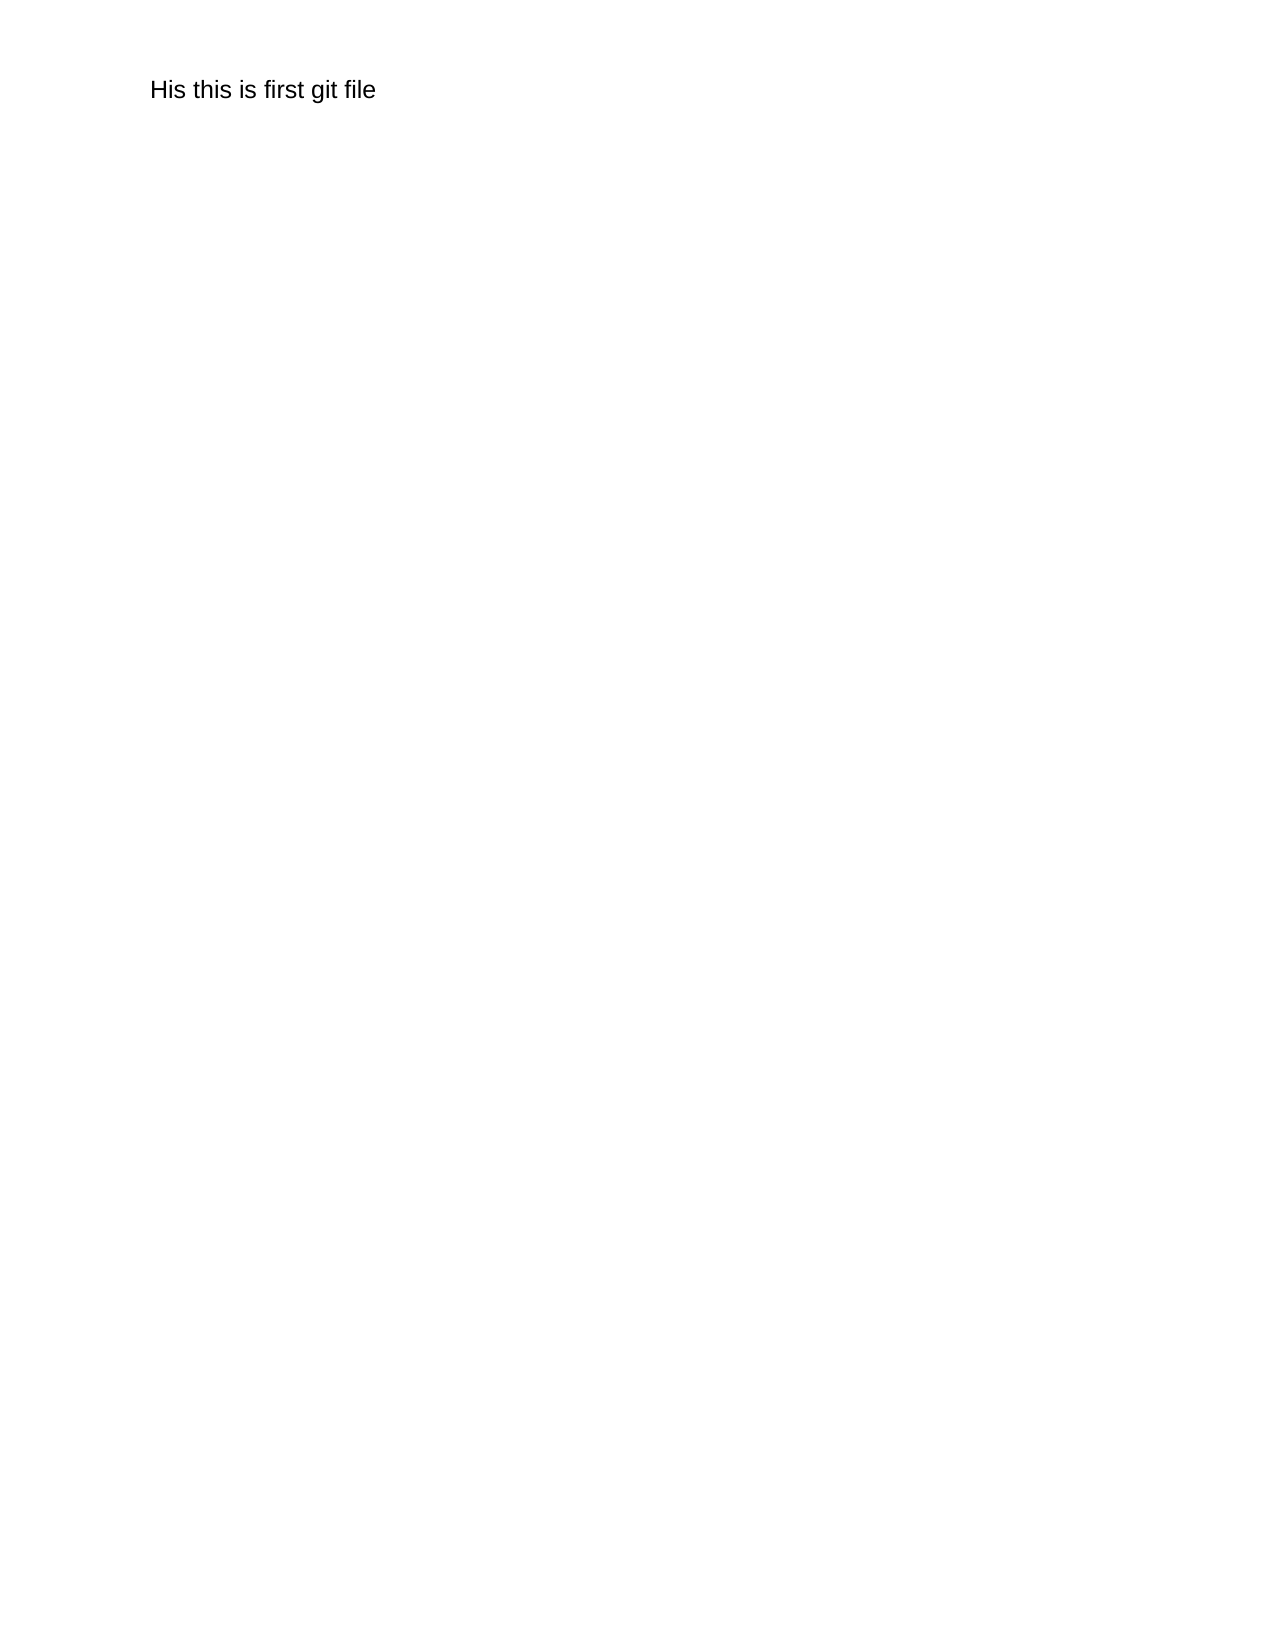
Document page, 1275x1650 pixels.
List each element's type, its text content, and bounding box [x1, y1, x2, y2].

text His this is first git file [150, 75, 1125, 104]
